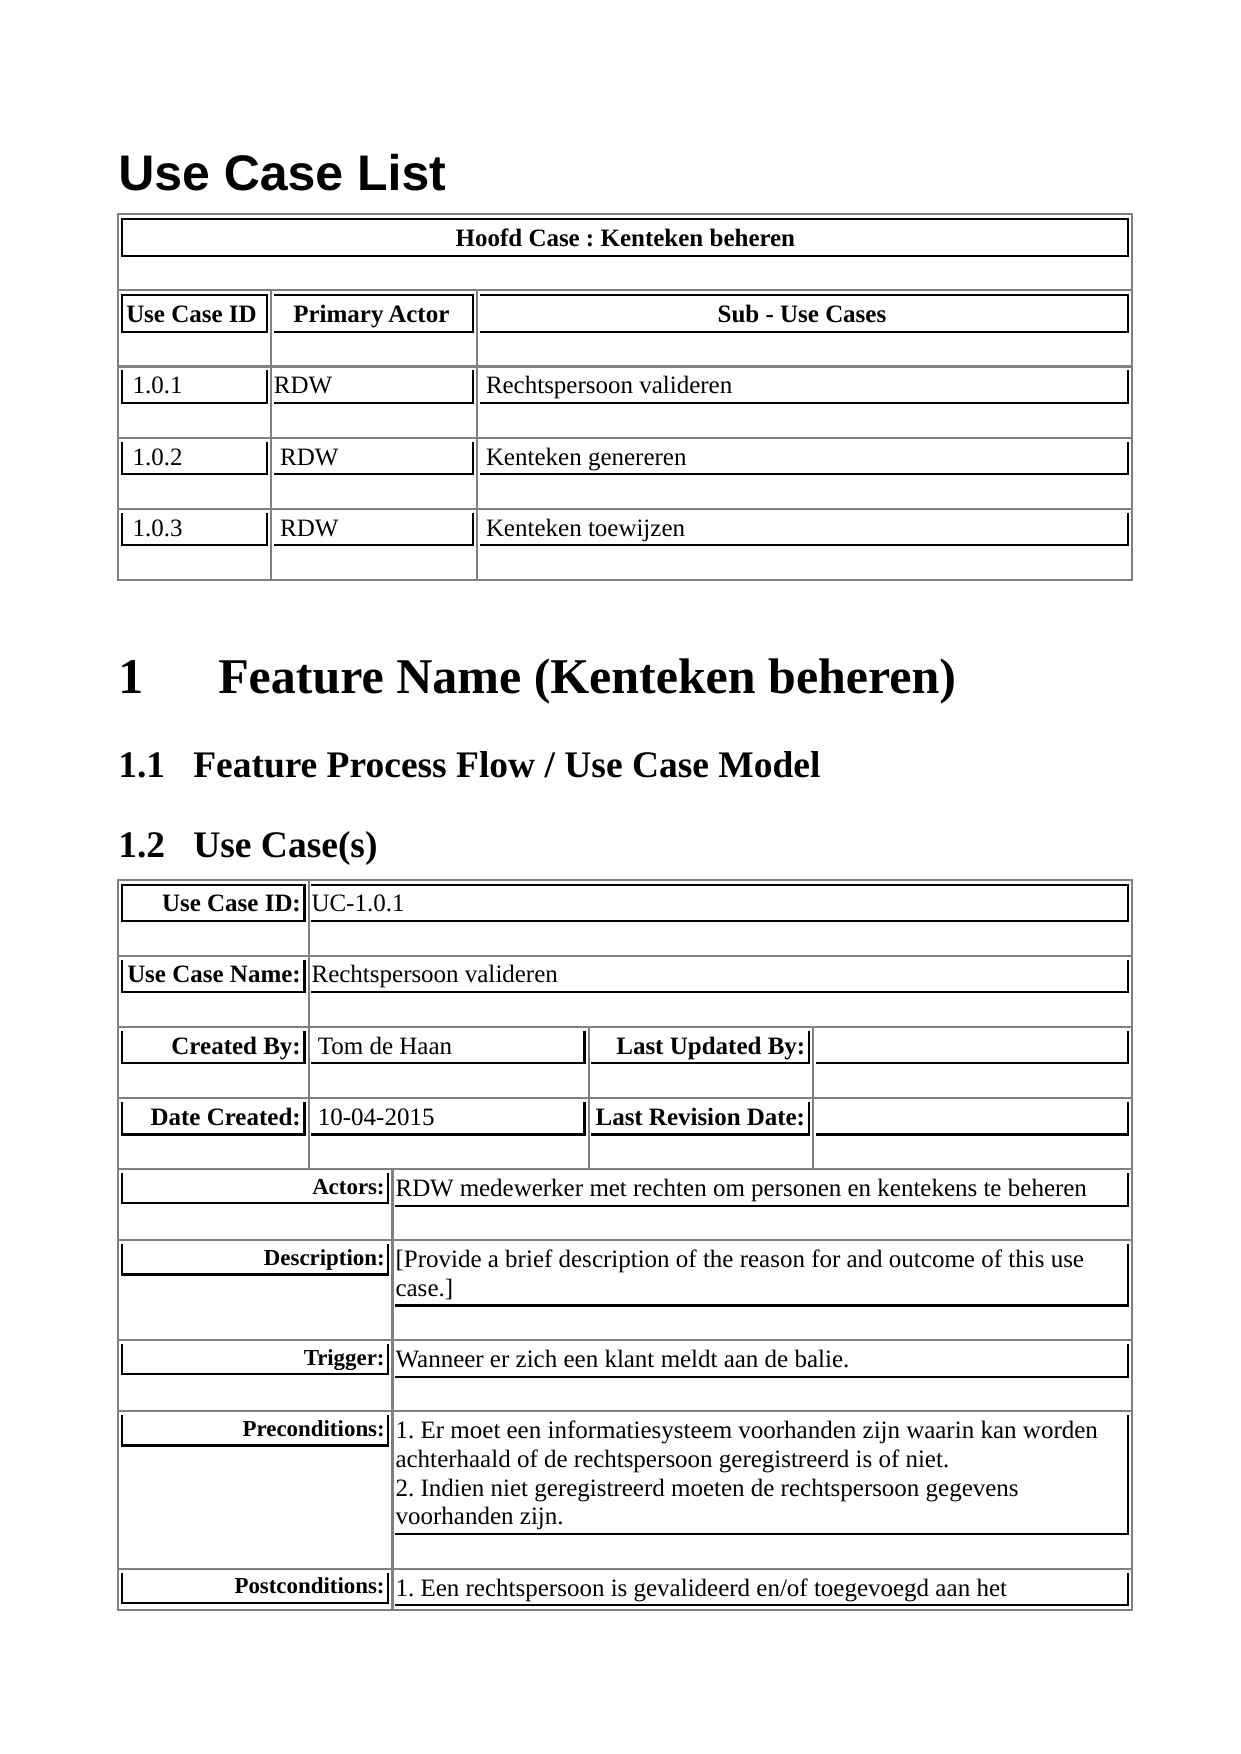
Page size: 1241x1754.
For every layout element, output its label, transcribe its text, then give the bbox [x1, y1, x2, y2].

table_header Use Case ID: [119, 881, 308, 954]
table_cell 1. Er moet een informatiesysteem voorhanden zijn waarin kan worden achterhaald of de rechtspersoon geregistreerd is of niet. 2. Indien niet geregistreerd moeten de rechtspersoon gegevens voorhanden zijn. [394, 1412, 1131, 1568]
table_cell 1.0.2 [119, 439, 270, 508]
table_cell Kenteken toewijzen [478, 510, 1131, 579]
subtitle 1 Feature Name (Kenteken beheren) [118, 647, 1122, 705]
table_cell Tom de Haan [310, 1028, 588, 1097]
table_cell Use Case ID [119, 291, 270, 365]
table_cell RDW [272, 368, 476, 437]
table_cell 10-04-2015 [310, 1099, 588, 1168]
table_cell Actors: [119, 1170, 391, 1239]
table_cell Kenteken genereren [478, 439, 1131, 508]
table_header Hoofd Case : Kenteken beheren [119, 215, 1131, 289]
subtitle 1.2 Use Case(s) [118, 823, 1122, 866]
table_cell Postconditions: [119, 1570, 391, 1609]
table_cell Trigger: [119, 1341, 391, 1410]
table_cell Description: [119, 1241, 391, 1339]
table_cell 1.0.1 [119, 368, 270, 437]
table_cell RDW medewerker met rechten om personen en kentekens te beheren [394, 1170, 1131, 1239]
table_cell Created By: [119, 1028, 308, 1097]
table_header UC-1.0.1 [310, 881, 1131, 954]
table_cell Rechtspersoon valideren [310, 957, 1131, 1026]
table_cell Wanneer er zich een klant meldt aan de balie. [394, 1341, 1131, 1410]
table_cell RDW [272, 510, 476, 579]
subtitle Use Case List [118, 143, 1122, 201]
subtitle 1.1 Feature Process Flow / Use Case Model [118, 742, 1122, 785]
table_cell Last Revision Date: [590, 1099, 812, 1168]
table_cell [814, 1028, 1131, 1097]
table_cell Primary Actor [272, 291, 476, 365]
table_cell RDW [272, 439, 476, 508]
table_cell Last Updated By: [590, 1028, 812, 1097]
table_cell Sub - Use Cases [478, 291, 1131, 365]
table_cell Use Case Name: [119, 957, 308, 1026]
table_cell Date Created: [119, 1099, 308, 1168]
table_cell 1. Een rechtspersoon is gevalideerd en/of toegevoegd aan het [394, 1570, 1131, 1609]
table_cell [814, 1099, 1131, 1168]
table_cell 1.0.3 [119, 510, 270, 579]
table_cell [Provide a brief description of the reason for and outcome of this use case.] [394, 1241, 1131, 1339]
table_cell Rechtspersoon valideren [478, 368, 1131, 437]
table_cell Preconditions: [119, 1412, 391, 1568]
